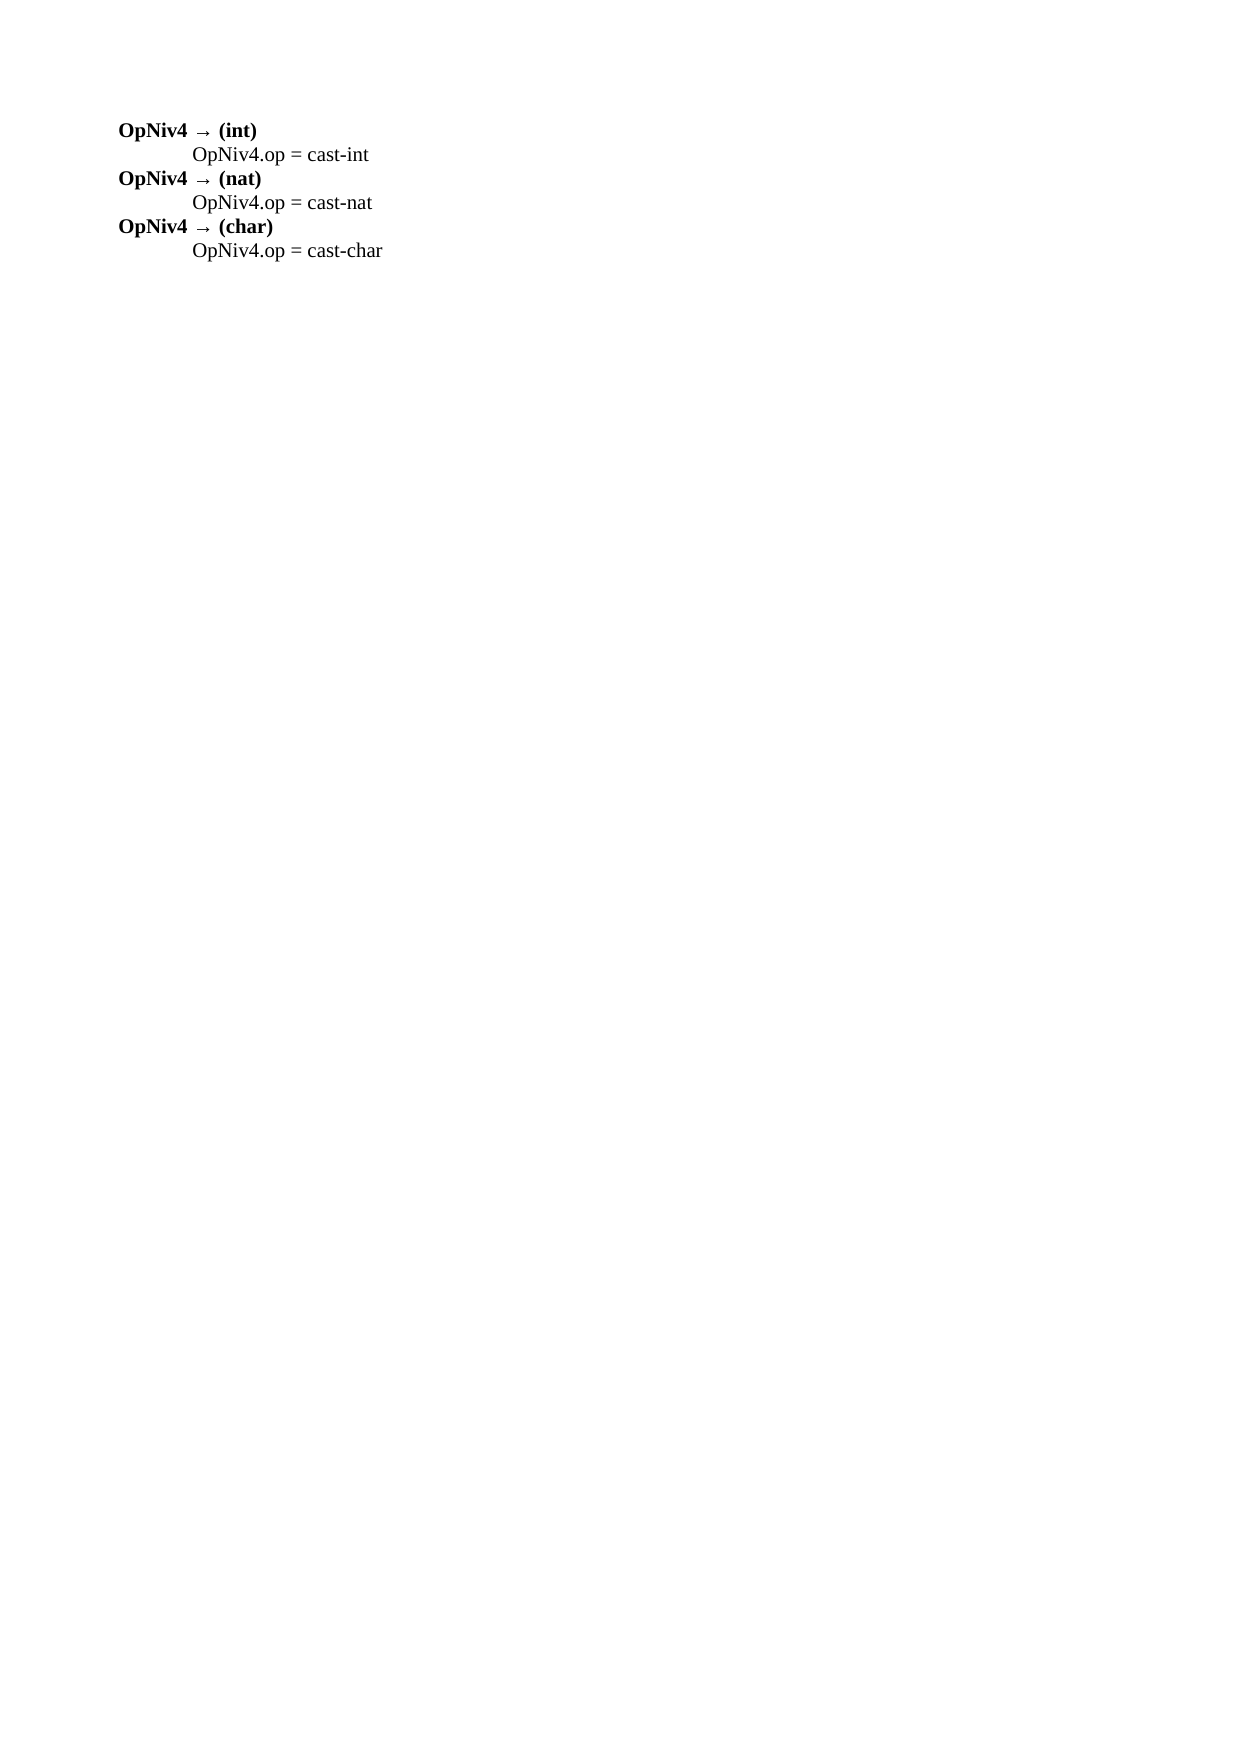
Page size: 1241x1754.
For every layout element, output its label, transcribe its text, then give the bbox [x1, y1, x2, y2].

text OpNiv4.op = cast-int [118, 142, 1122, 166]
text OpNiv4 → (int) [118, 118, 1122, 142]
text OpNiv4.op = cast-nat [118, 190, 1122, 214]
text OpNiv4.op = cast-char [118, 238, 1122, 262]
text OpNiv4 → (char) [118, 214, 1122, 238]
text OpNiv4 → (nat) [118, 166, 1122, 190]
